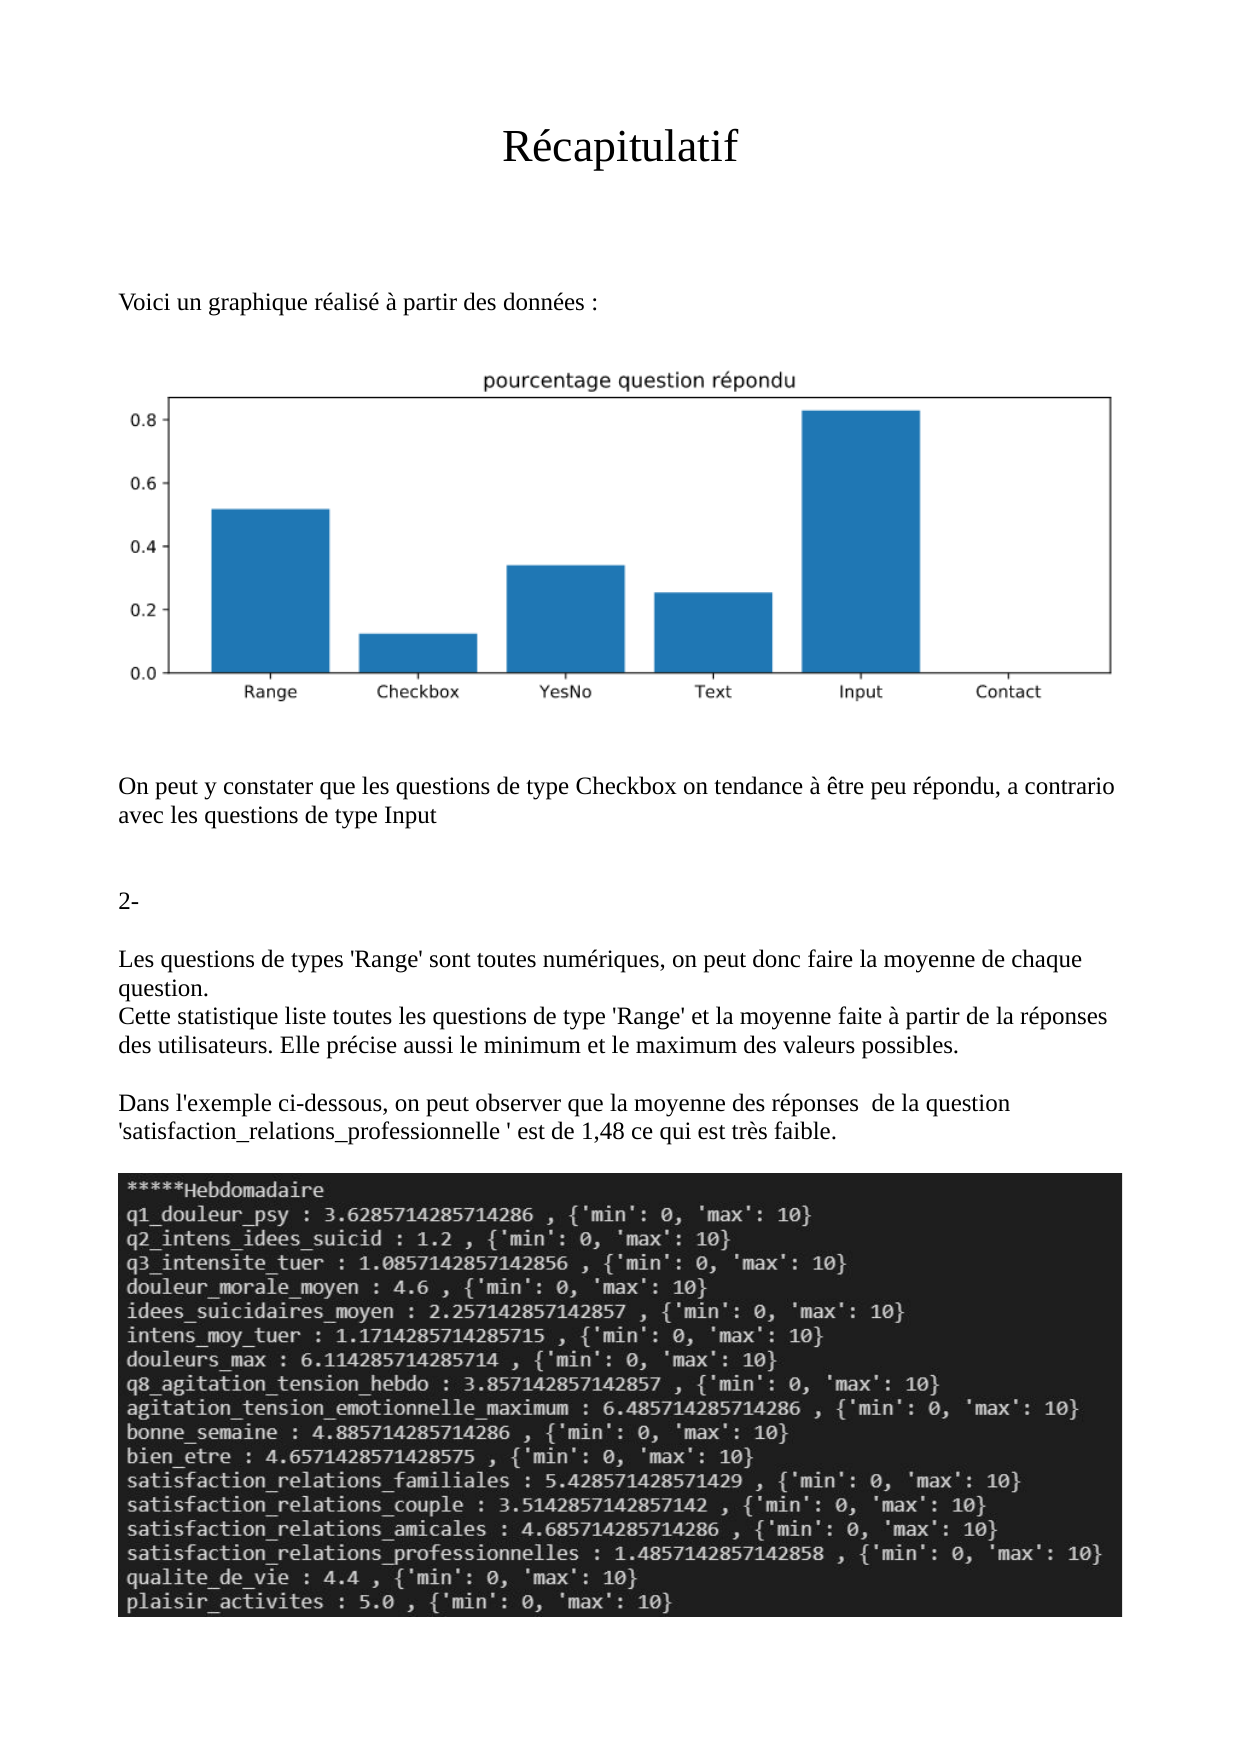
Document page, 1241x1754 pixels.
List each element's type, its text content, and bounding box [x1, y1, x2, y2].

picture [118, 1173, 1123, 1617]
text 2- [118, 886, 1122, 915]
picture [118, 360, 1123, 714]
text Cette statistique liste toutes les questions de type 'Range' et la moyenne faite à partir de la réponses des utilisateurs. Elle précise aussi le minimum et le maximum des valeurs possibles. [118, 1001, 1122, 1059]
text Dans l'exemple ci-dessous, on peut observer que la moyenne des réponses de la question 'satisfaction_relations_professionnelle ' est de 1,48 ce qui est très faible. [118, 1088, 1122, 1145]
text On peut y constater que les questions de type Checkbox on tendance à être peu répondu, a contrario avec les questions de type Input [118, 771, 1122, 829]
text Les questions de types 'Range' sont toutes numériques, on peut donc faire la moyenne de chaque question. [118, 944, 1122, 1001]
text Voici un graphique réalisé à partir des données : [118, 287, 1122, 315]
